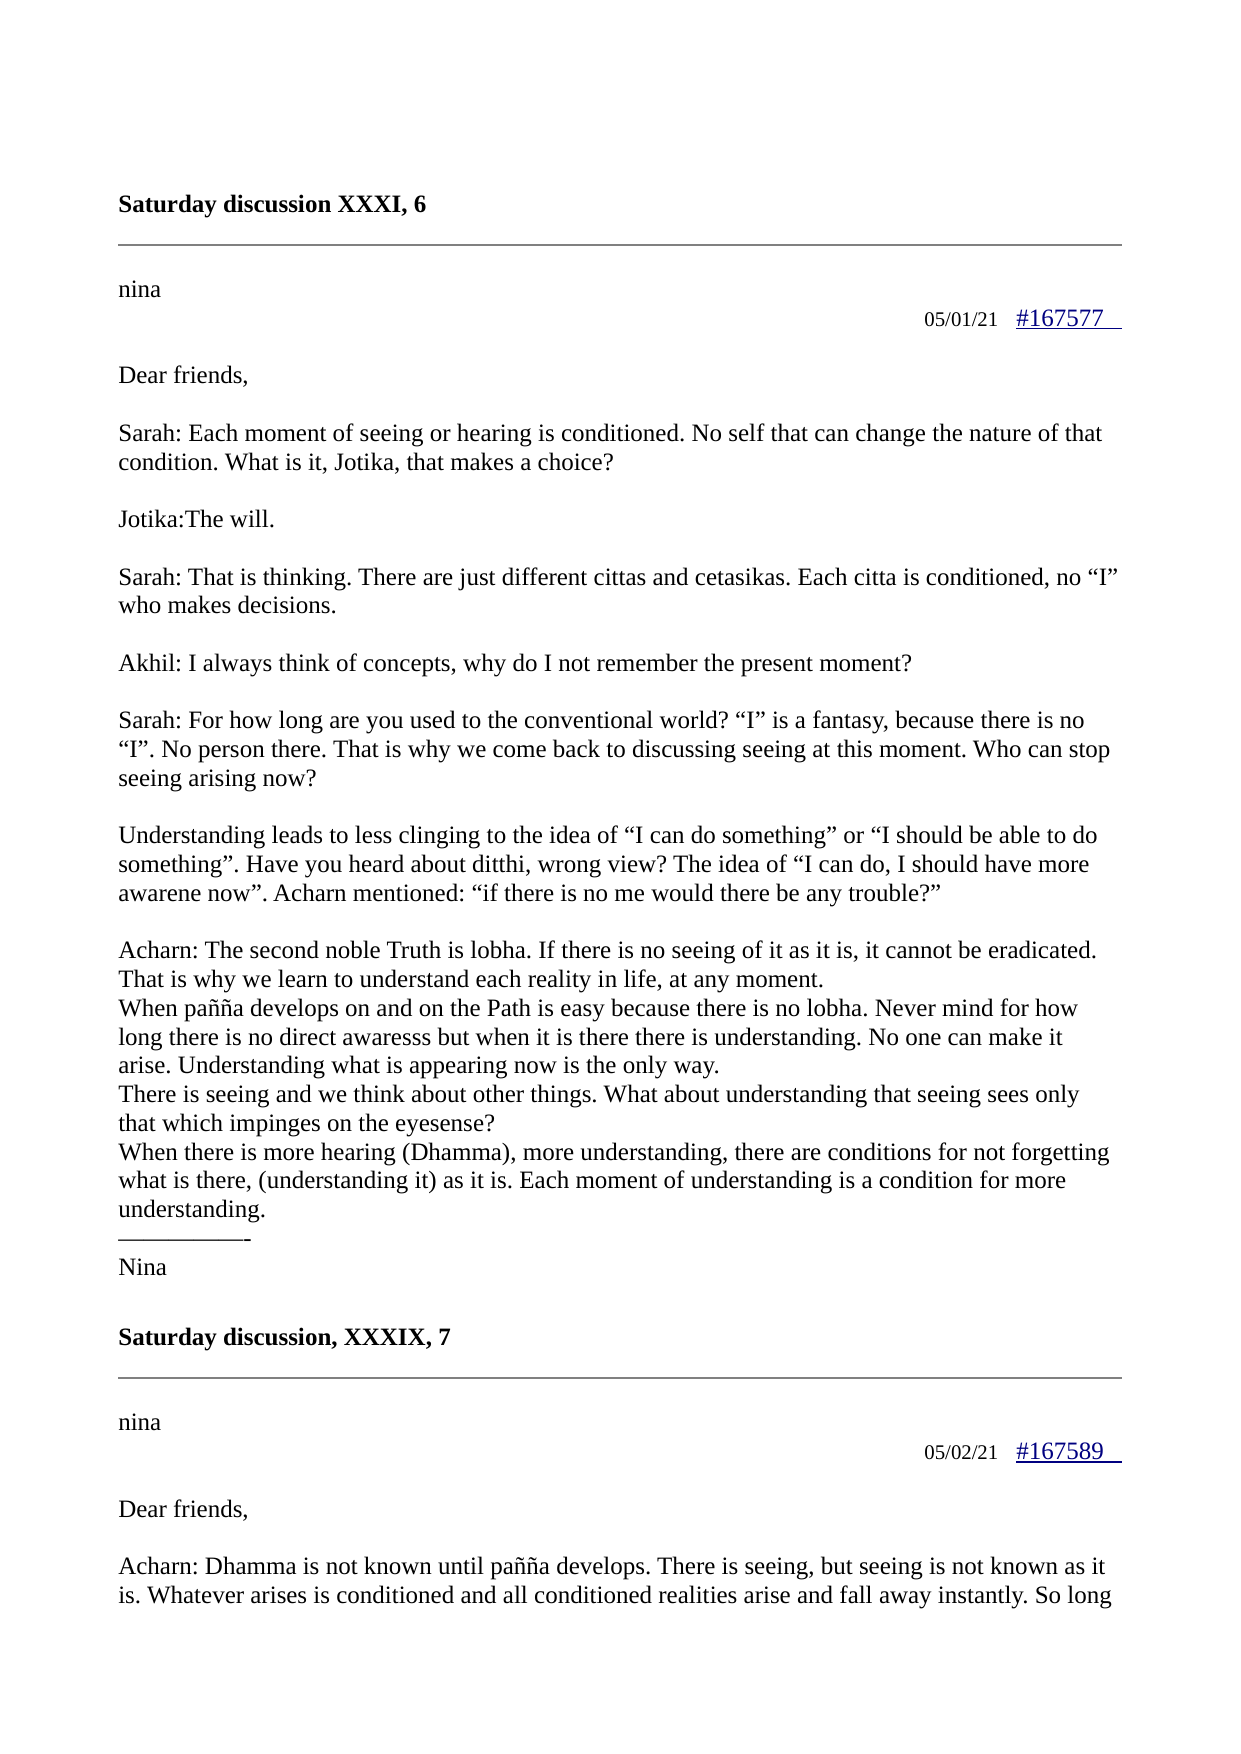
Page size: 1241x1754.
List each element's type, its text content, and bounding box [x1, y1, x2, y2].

subtitle Saturday discussion XXXI, 6 [118, 189, 1122, 218]
table_header nina 05/01/21 #167577 Dear friends, Sarah: Each moment of seeing or hearing is conditioned. No self that can change the nature of that condition. What is it, Jotika, that makes a choice? Jotika:The will. Sarah: That is thinking. There are just different cittas and cetasikas. Each citta is conditioned, no “I” who makes decisions. Akhil: I always think of concepts, why do I not remember the present moment? Sarah: For how long are you used to the conventional world? “I” is a fantasy, because there is no “I”. No person there. That is why we come back to discussing seeing at this moment. Who can stop seeing arising now? Understanding leads to less clinging to the idea of “I can do something” or “I should be able to do something”. Have you heard about ditthi, wrong view? The idea of “I can do, I should have more awarene now”. Acharn mentioned: “if there is no me would there be any trouble?” Acharn: The second noble Truth is lobha. If there is no seeing of it as it is, it cannot be eradicated. That is why we learn to understand each reality in life, at any moment. When pañña develops on and on the Path is easy because there is no lobha. Never mind for how long there is no direct awaresss but when it is there there is understanding. No one can make it arise. Understanding what is appearing now is the only way. There is seeing and we think about other things. What about understanding that seeing sees only that which impinges on the eyesense? When there is more hearing (Dhamma), more understanding, there are conditions for not forgetting what is there, (understanding it) as it is. Each moment of understanding is a condition for more understanding. —————- Nina [118, 246, 1122, 1281]
table_header nina 05/02/21 #167589 Dear friends, Acharn: Dhamma is not known until pañña develops. There is seeing, but seeing is not known as it is. Whatever arises is conditioned and all conditioned realities arise and fall away instantly. So long [118, 1379, 1122, 1636]
subtitle Saturday discussion, XXXIX, 7 [118, 1322, 1122, 1351]
